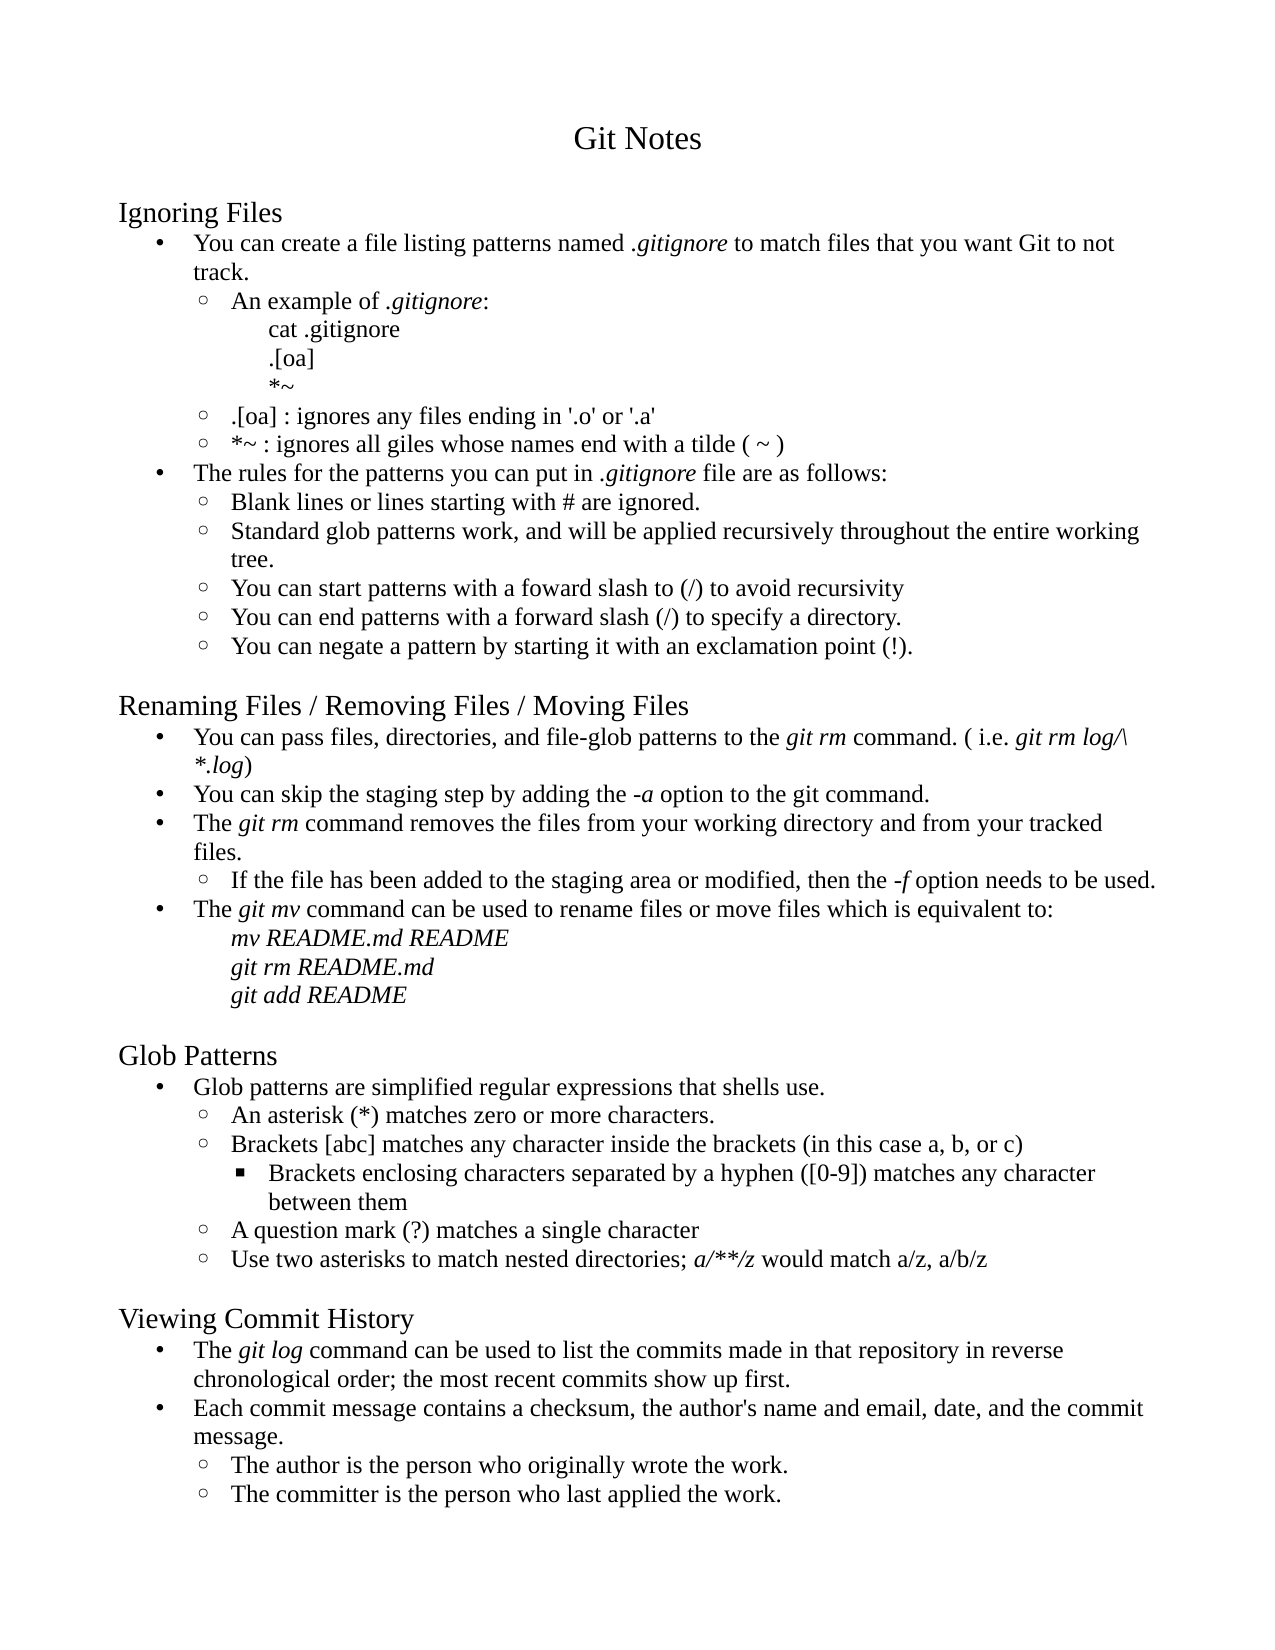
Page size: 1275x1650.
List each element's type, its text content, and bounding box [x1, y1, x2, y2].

list .[oa] [231, 343, 1157, 372]
list *~ : ignores all giles whose names end with a tilde ( ~ ) [193, 429, 1157, 458]
list Brackets [abc] matches any character inside the brackets (in this case a, b, or c) [193, 1129, 1157, 1158]
text Git Notes [118, 118, 1157, 156]
list You can start patterns with a foward slash to (/) to avoid recursivity [193, 573, 1157, 602]
list A question mark (?) matches a single character [193, 1215, 1157, 1244]
list You can pass files, directories, and file-glob patterns to the git rm command. ( i.e. git rm log/\*.log) [156, 722, 1157, 779]
list Standard glob patterns work, and will be applied recursively throughout the entire working tree. [193, 516, 1157, 573]
list You can skip the staging step by adding the -a option to the git command. [156, 779, 1157, 808]
list The git rm command removes the files from your working directory and from your tracked files. [156, 808, 1157, 866]
list If the file has been added to the staging area or modified, then the -f option needs to be used. [193, 866, 1157, 894]
list You can end patterns with a forward slash (/) to specify a directory. [193, 602, 1157, 631]
list You can create a file listing patterns named .gitignore to match files that you want Git to not track. [156, 228, 1157, 286]
list The author is the person who originally wrote the work. [193, 1450, 1157, 1479]
list *~ [231, 372, 1157, 401]
list Use two asterisks to match nested directories; a/**/z would match a/z, a/b/z [193, 1244, 1157, 1273]
list An example of .gitignore: [193, 286, 1157, 314]
text Viewing Commit History [118, 1302, 1157, 1335]
list Glob patterns are simplified regular expressions that shells use. [156, 1072, 1157, 1100]
list Brackets enclosing characters separated by a hyphen ([0-9]) matches any character between them [231, 1158, 1157, 1215]
list You can negate a pattern by starting it with an exclamation point (!). [193, 631, 1157, 659]
list git add README [193, 981, 1157, 1009]
list .[oa] : ignores any files ending in '.o' or '.a' [193, 401, 1157, 429]
list The git log command can be used to list the commits made in that repository in reverse chronological order; the most recent commits show up first. [156, 1335, 1157, 1393]
list cat .gitignore [231, 314, 1157, 343]
list mv README.md README [193, 923, 1157, 952]
text Renaming Files / Removing Files / Moving Files [118, 688, 1157, 722]
list git rm README.md [193, 952, 1157, 981]
list Blank lines or lines starting with # are ignored. [193, 487, 1157, 516]
list Each commit message contains a checksum, the author's name and email, date, and the commit message. [156, 1393, 1157, 1450]
list The git mv command can be used to rename files or move files which is equivalent to: [156, 894, 1157, 923]
list The committer is the person who last applied the work. [193, 1479, 1157, 1508]
list The rules for the patterns you can put in .gitignore file are as follows: [156, 458, 1157, 487]
text Glob Patterns [118, 1038, 1157, 1072]
text Ignoring Files [118, 195, 1157, 228]
list An asterisk (*) matches zero or more characters. [193, 1100, 1157, 1129]
